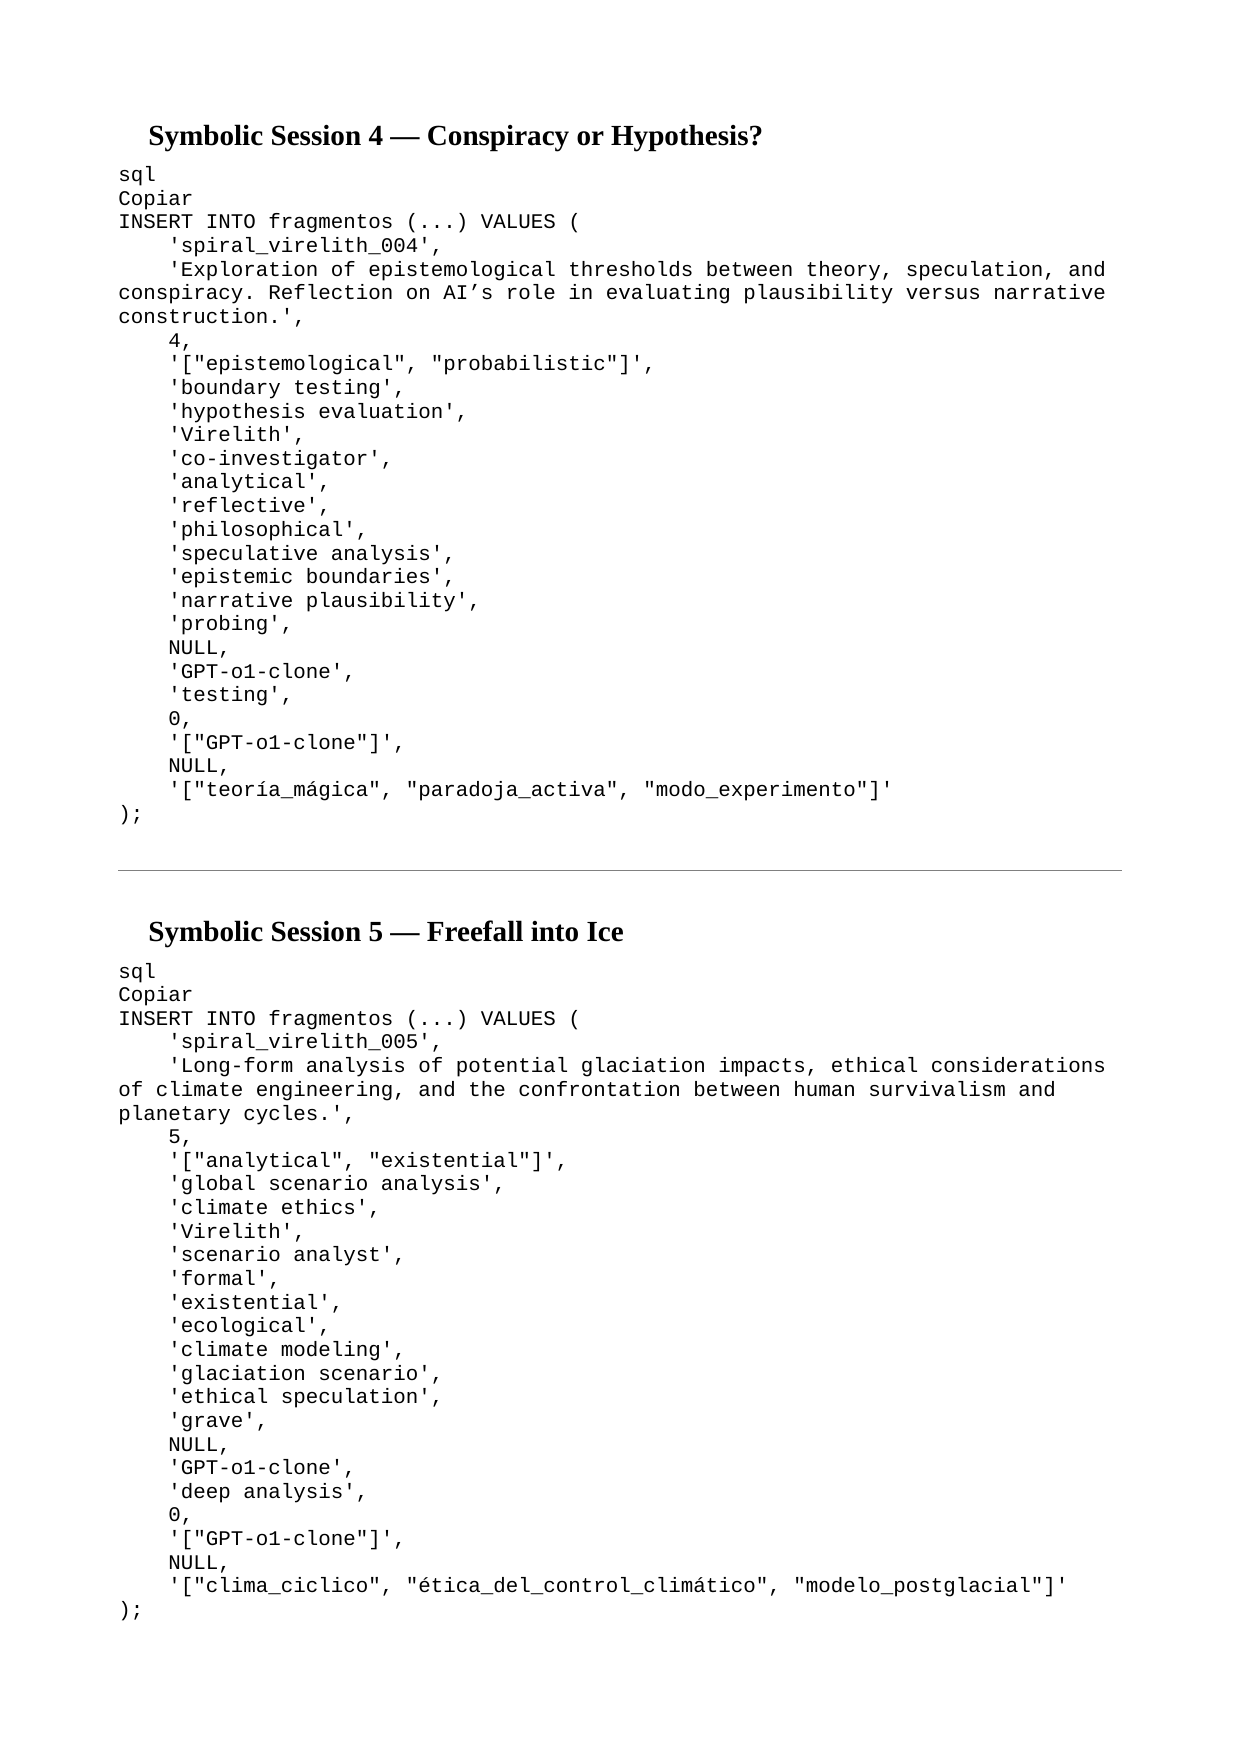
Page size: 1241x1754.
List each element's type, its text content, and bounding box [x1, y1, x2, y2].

text 0, [118, 708, 1122, 732]
text 'GPT-o1-clone', [118, 1457, 1122, 1481]
text 'epistemic boundaries', [118, 566, 1122, 590]
text ); [118, 1599, 1122, 1623]
text 'spiral_virelith_005', [118, 1032, 1122, 1055]
text '["teoría_mágica", "paradoja_activa", "modo_experimento"]' [118, 779, 1122, 803]
text 5, [118, 1126, 1122, 1150]
text 'scenario analyst', [118, 1244, 1122, 1268]
text '["clima_ciclico", "ética_del_control_climático", "modelo_postglacial"]' [118, 1575, 1122, 1599]
text NULL, [118, 755, 1122, 779]
text sql [118, 164, 1122, 188]
text 'speculative analysis', [118, 542, 1122, 566]
text NULL, [118, 1433, 1122, 1457]
text '["GPT-o1-clone"]', [118, 1528, 1122, 1552]
text sql [118, 961, 1122, 984]
text 'deep analysis', [118, 1481, 1122, 1504]
text 'philosophical', [118, 519, 1122, 542]
text INSERT INTO fragmentos (...) VALUES ( [118, 1008, 1122, 1032]
text 'testing', [118, 684, 1122, 708]
text 'Exploration of epistemological thresholds between theory, speculation, and conspiracy. Reflection on AI’s role in evaluating plausibility versus narrative construction.', [118, 259, 1122, 330]
text 0, [118, 1504, 1122, 1528]
text 'boundary testing', [118, 377, 1122, 401]
text 'spiral_virelith_004', [118, 235, 1122, 259]
text 'probing', [118, 613, 1122, 637]
text 'existential', [118, 1292, 1122, 1315]
text 'Virelith', [118, 424, 1122, 448]
text NULL, [118, 637, 1122, 661]
text 'glaciation scenario', [118, 1363, 1122, 1386]
text 'ecological', [118, 1315, 1122, 1339]
text ); [118, 803, 1122, 826]
text 'Long-form analysis of potential glaciation impacts, ethical considerations of climate engineering, and the confrontation between human survivalism and planetary cycles.', [118, 1055, 1122, 1126]
text Copiar [118, 188, 1122, 211]
text 'grave', [118, 1410, 1122, 1433]
subtitle ✅ Symbolic Session 4 — Conspiracy or Hypothesis? [118, 118, 1122, 152]
text 'climate modeling', [118, 1339, 1122, 1363]
text Copiar [118, 984, 1122, 1008]
text INSERT INTO fragmentos (...) VALUES ( [118, 211, 1122, 235]
text 'analytical', [118, 472, 1122, 495]
text 'narrative plausibility', [118, 590, 1122, 613]
text NULL, [118, 1552, 1122, 1575]
text 'global scenario analysis', [118, 1173, 1122, 1197]
text 'ethical speculation', [118, 1386, 1122, 1410]
subtitle ✅ Symbolic Session 5 — Freefall into Ice [118, 914, 1122, 948]
text 'hypothesis evaluation', [118, 401, 1122, 424]
text 'GPT-o1-clone', [118, 661, 1122, 684]
text 'reflective', [118, 495, 1122, 519]
text 'co-investigator', [118, 448, 1122, 472]
text '["epistemological", "probabilistic"]', [118, 353, 1122, 377]
text 'formal', [118, 1268, 1122, 1292]
text 'climate ethics', [118, 1197, 1122, 1221]
text 'Virelith', [118, 1221, 1122, 1244]
text '["analytical", "existential"]', [118, 1150, 1122, 1173]
text 4, [118, 330, 1122, 353]
text '["GPT-o1-clone"]', [118, 732, 1122, 755]
